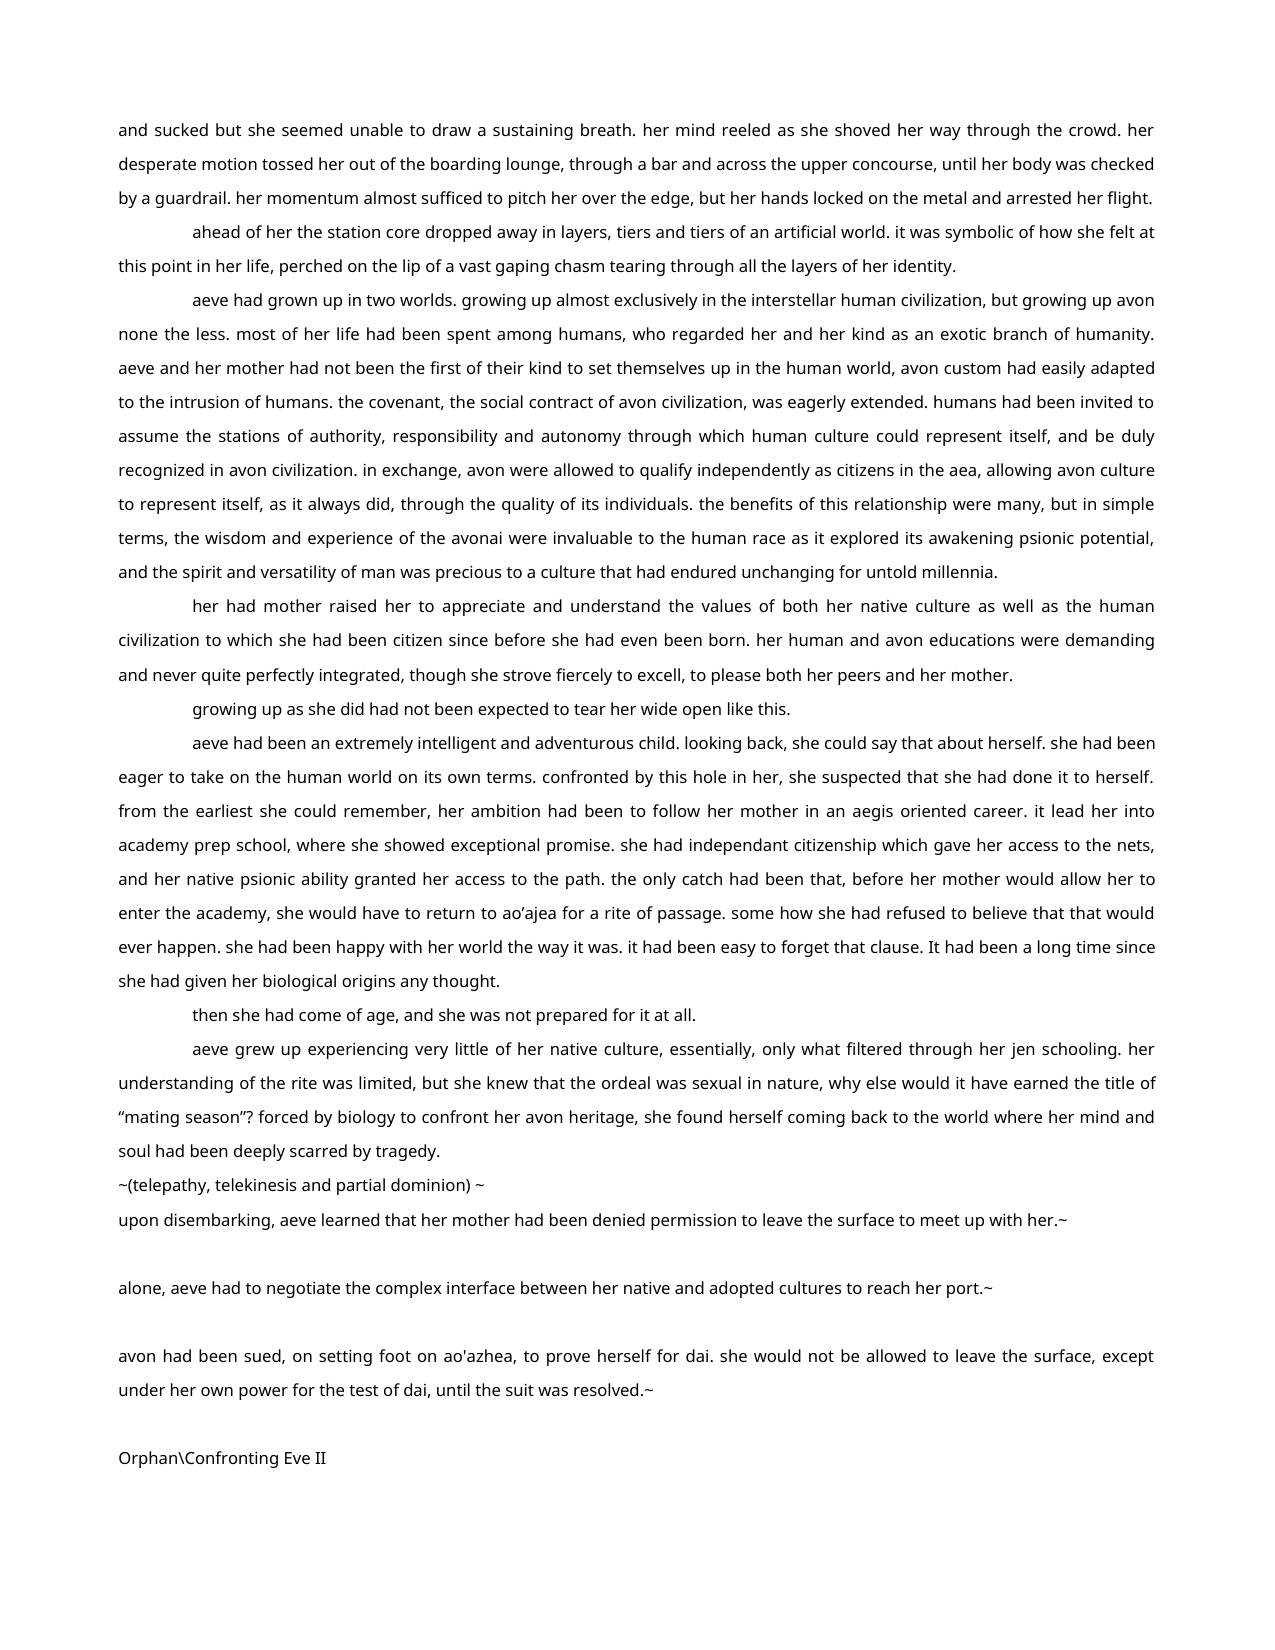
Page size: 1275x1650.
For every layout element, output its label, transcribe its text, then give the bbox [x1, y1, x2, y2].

text aeve had grown up in two worlds. growing up almost exclusively in the interstellar human civilization, but growing up avon none the less. most of her life had been spent among humans, who regarded her and her kind as an exotic branch of humanity. aeve and her mother had not been the first of their kind to set themselves up in the human world, avon custom had easily adapted to the intrusion of humans. the covenant, the social contract of avon civilization, was eagerly extended. humans had been invited to assume the stations of authority, responsibility and autonomy through which human culture could represent itself, and be duly recognized in avon civilization. in exchange, avon were allowed to qualify independently as citizens in the aea, allowing avon culture to represent itself, as it always did, through the quality of its individuals. the benefits of this relationship were many, but in simple terms, the wisdom and experience of the avonai were invaluable to the human race as it explored its awakening psionic potential, and the spirit and versatility of man was precious to a culture that had endured unchanging for untold millennia. [118, 288, 1157, 584]
text aeve grew up experiencing very little of her native culture, essentially, only what filtered through her jen schooling. her understanding of the rite was limited, but she knew that the ordeal was sexual in nature, why else would it have earned the title of “mating season”? forced by biology to confront her avon heritage, she found herself coming back to the world where her mind and soul had been deeply scarred by tragedy. [118, 1038, 1157, 1163]
text ahead of her the station core dropped away in layers, tiers and tiers of an artificial world. it was symbolic of how she felt at this point in her life, perched on the lip of a vast gaping chasm tearing through all the layers of her identity. [118, 220, 1157, 277]
text aeve had been an extremely intelligent and adventurous child. looking back, she could say that about herself. she had been eager to take on the human world on its own terms. confronted by this hole in her, she suspected that she had done it to herself. from the earliest she could remember, her ambition had been to follow her mother in an aegis oriented career. it lead her into academy prep school, where she showed exceptional promise. she had independant citizenship which gave her access to the nets, and her native psionic ability granted her access to the path. the only catch had been that, before her mother would allow her to enter the academy, she would have to return to ao’ajea for a rite of passage. some how she had refused to believe that that would ever happen. she had been happy with her world the way it was. it had been easy to forget that clause. It had been a long time since she had given her biological origins any thought. [118, 731, 1157, 992]
text Orphan\Confronting Eve II [118, 1447, 1157, 1469]
text upon disembarking, aeve learned that her mother had been denied permission to leave the surface to meet up with her.~ [118, 1208, 1157, 1231]
text ~(telepathy, telekinesis and partial dominion) ~ [118, 1174, 1157, 1197]
text then she had come of age, and she was not prepared for it at all. [118, 1004, 1157, 1026]
text growing up as she did had not been expected to tear her wide open like this. [118, 697, 1157, 720]
text avon had been sued, on setting foot on ao'azhea, to prove herself for dai. she would not be allowed to leave the surface, except under her own power for the test of dai, until the suit was resolved.~ [118, 1344, 1157, 1401]
text alone, aeve had to negotiate the complex interface between her native and adopted cultures to reach her port.~ [118, 1276, 1157, 1299]
text her had mother raised her to appreciate and understand the values of both her native culture as well as the human civilization to which she had been citizen since before she had even been born. her human and avon educations were demanding and never quite perfectly integrated, though she strove fiercely to excell, to please both her peers and her mother. [118, 595, 1157, 686]
text and sucked but she seemed unable to draw a sustaining breath. her mind reeled as she shoved her way through the crowd. her desperate motion tossed her out of the boarding lounge, through a bar and across the upper concourse, until her body was checked by a guardrail. her momentum almost sufficed to pitch her over the edge, but her hands locked on the metal and arrested her flight. [118, 118, 1157, 209]
